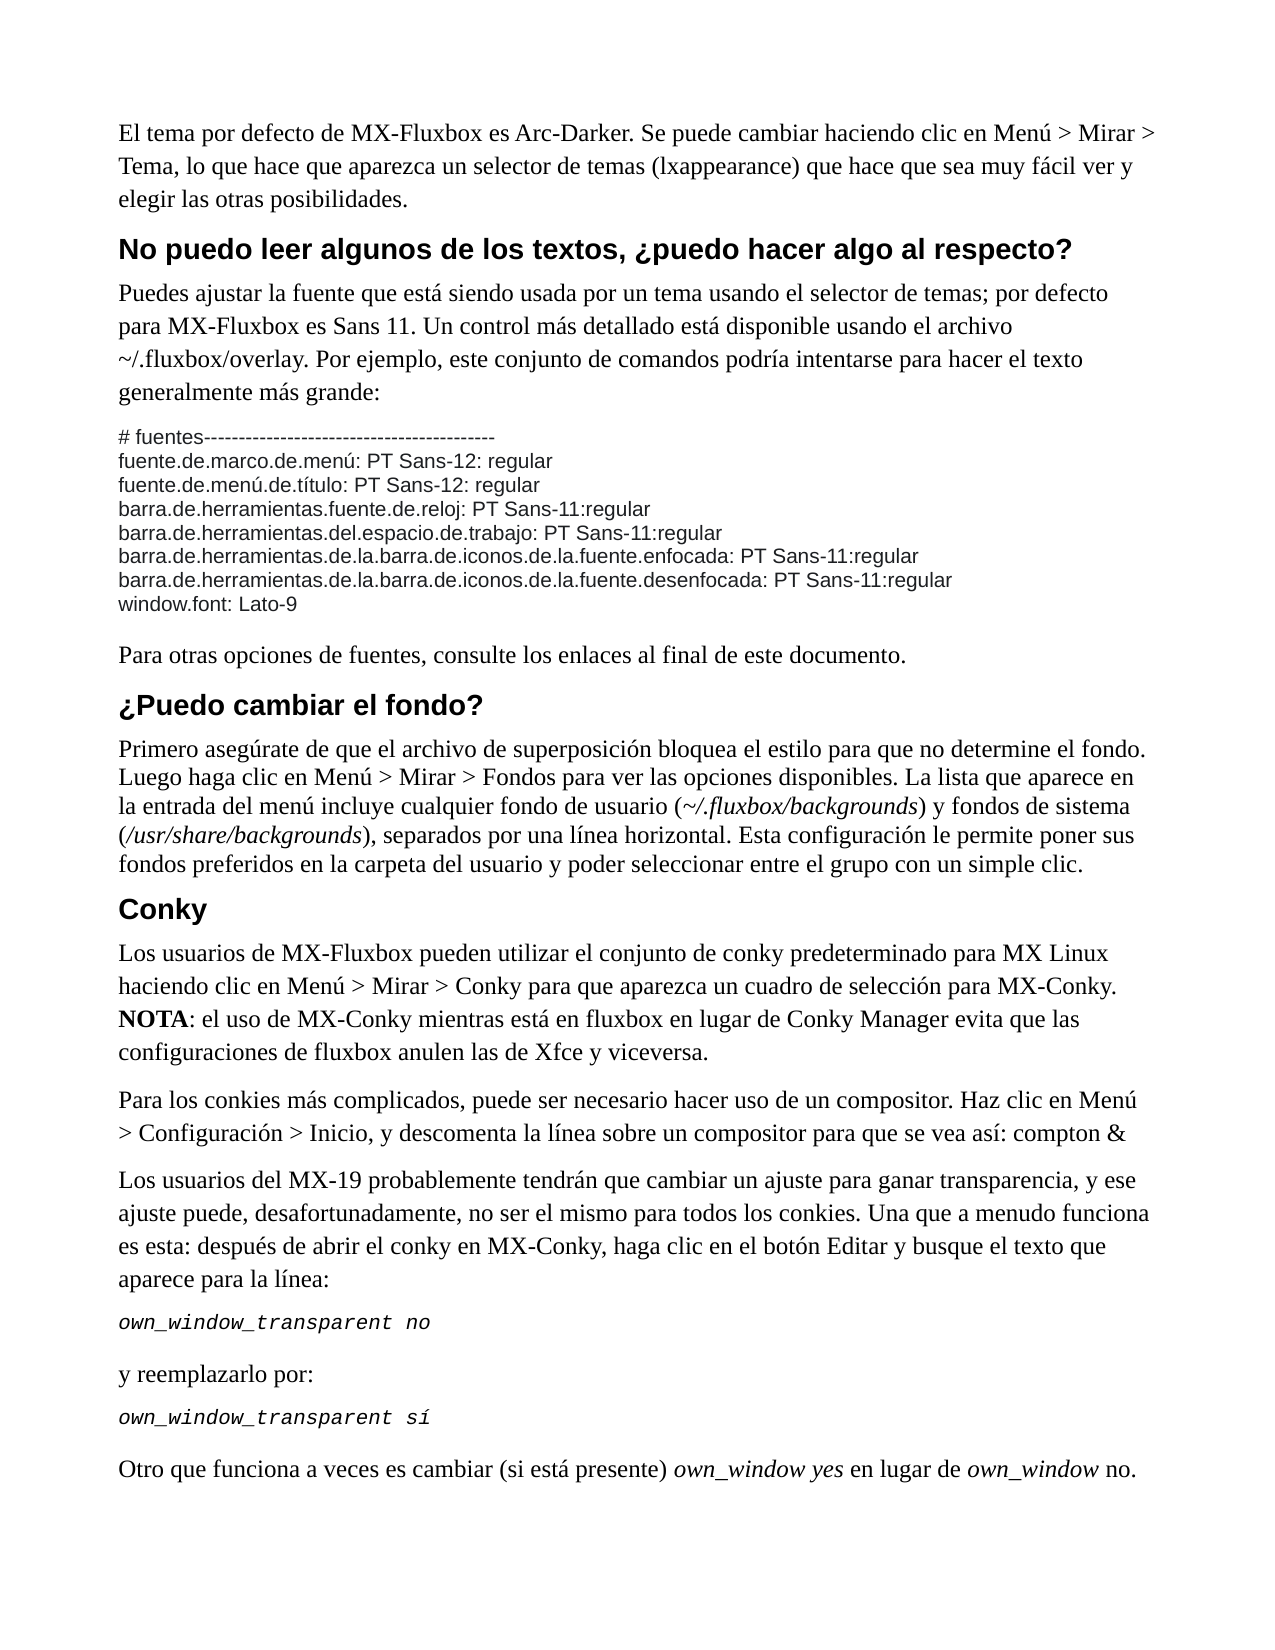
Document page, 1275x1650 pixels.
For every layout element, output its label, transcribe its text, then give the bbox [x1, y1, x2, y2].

subtitle Conky [118, 892, 1157, 926]
subtitle ¿Puedo cambiar el fondo? [118, 688, 1157, 721]
text Para otras opciones de fuentes, consulte los enlaces al final de este documento. [118, 640, 1157, 669]
text # fuentes------------------------------------------ fuente.de.marco.de.menú: PT Sans-12: regular fuente.de.menú.de.título: PT Sans-12: regular barra.de.herramientas.fuente.de.reloj: PT Sans-11:regular barra.de.herramientas.del.espacio.de.trabajo: PT Sans-11:regular barra.de.herramientas.de.la.barra.de.iconos.de.la.fuente.enfocada: PT Sans-11:regular barra.de.herramientas.de.la.barra.de.iconos.de.la.fuente.desenfocada: PT Sans-11:regular window.font: Lato-9 [118, 424, 1157, 616]
text Puedes ajustar la fuente que está siendo usada por un tema usando el selector de temas; por defecto para MX-Fluxbox es Sans 11. Un control más detallado está disponible usando el archivo ~/.fluxbox/overlay. Por ejemplo, este conjunto de comandos podría intentarse para hacer el texto generalmente más grande: [118, 278, 1157, 406]
text Otro que funciona a veces es cambiar (si está presente) own_window yes en lugar de own_window no. [118, 1454, 1157, 1483]
text Para los conkies más complicados, puede ser necesario hacer uso de un compositor. Haz clic en Menú > Configuración > Inicio, y descomenta la línea sobre un compositor para que se vea así: compton & [118, 1085, 1157, 1147]
subtitle No puedo leer algunos de los textos, ¿puedo hacer algo al respecto? [118, 232, 1157, 265]
text El tema por defecto de MX-Fluxbox es Arc-Darker. Se puede cambiar haciendo clic en Menú > Mirar > Tema, lo que hace que aparezca un selector de temas (lxappearance) que hace que sea muy fácil ver y elegir las otras posibilidades. [118, 118, 1157, 213]
text own_window_transparent no [118, 1312, 1157, 1336]
text y reemplazarlo por: [118, 1359, 1157, 1388]
text Los usuarios de MX-Fluxbox pueden utilizar el conjunto de conky predeterminado para MX Linux haciendo clic en Menú > Mirar > Conky para que aparezca un cuadro de selección para MX-Conky. NOTA: el uso de MX-Conky mientras está en fluxbox en lugar de Conky Manager evita que las configuraciones de fluxbox anulen las de Xfce y viceversa. [118, 938, 1157, 1066]
text Primero asegúrate de que el archivo de superposición bloquea el estilo para que no determine el fondo. Luego haga clic en Menú > Mirar > Fondos para ver las opciones disponibles. La lista que aparece en la entrada del menú incluye cualquier fondo de usuario (~/.fluxbox/backgrounds) y fondos de sistema (/usr/share/backgrounds), separados por una línea horizontal. Esta configuración le permite poner sus fondos preferidos en la carpeta del usuario y poder seleccionar entre el grupo con un simple clic. [118, 734, 1157, 877]
text Los usuarios del MX-19 probablemente tendrán que cambiar un ajuste para ganar transparencia, y ese ajuste puede, desafortunadamente, no ser el mismo para todos los conkies. Una que a menudo funciona es esta: después de abrir el conky en MX-Conky, haga clic en el botón Editar y busque el texto que aparece para la línea: [118, 1165, 1157, 1293]
text own_window_transparent sí [118, 1407, 1157, 1431]
